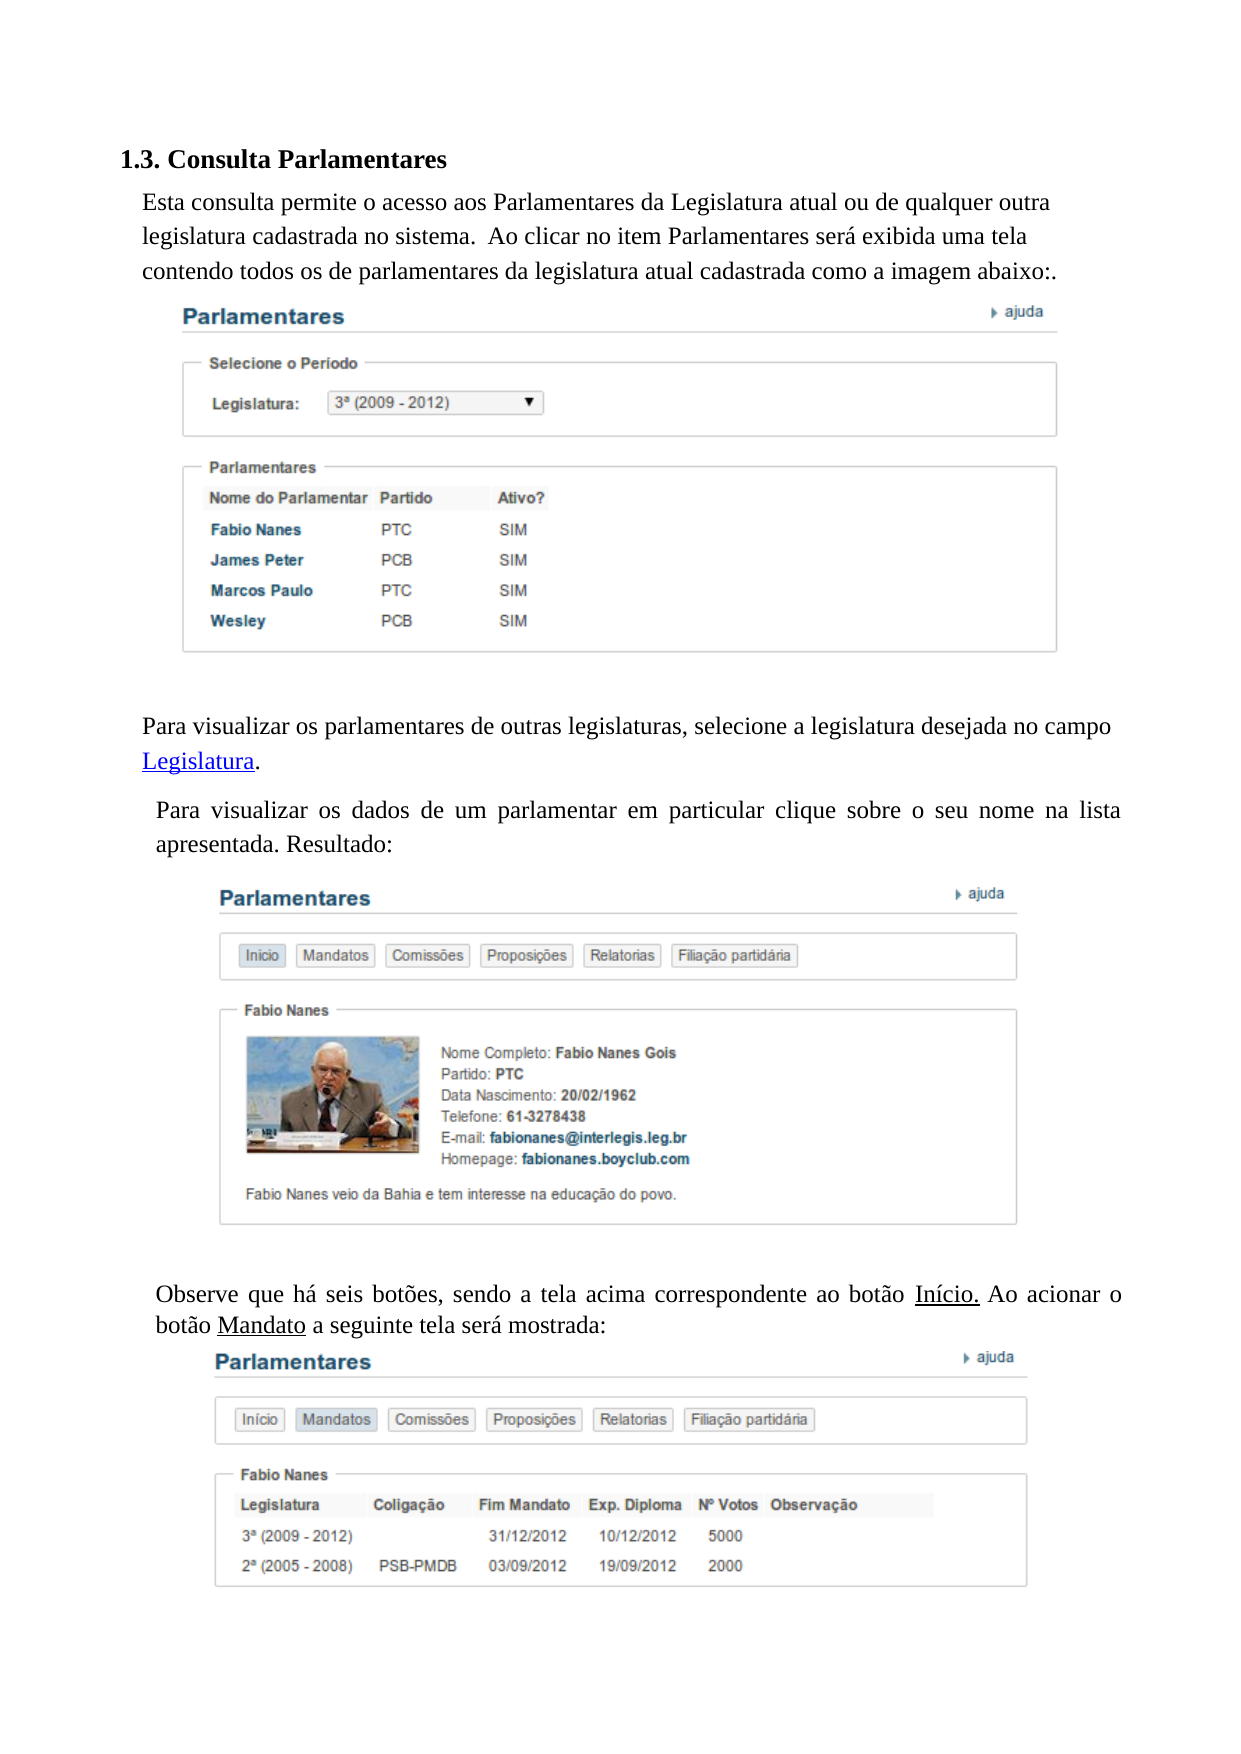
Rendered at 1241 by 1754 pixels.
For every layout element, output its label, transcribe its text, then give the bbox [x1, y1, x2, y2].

text Esta consulta permite o acesso aos Parlamentares da Legislatura atual ou de qualquer outra legislatura cadastrada no sistema. Ao clicar no item Parlamentares será exibida uma tela contendo todos os de parlamentares da legislatura atual cadastrada como a imagem abaixo:. [142, 187, 1122, 284]
picture [178, 304, 1062, 657]
picture [218, 886, 1023, 1228]
text Para visualizar os parlamentares de outras legislaturas, selecione a legislatura desejada no campo Legislatura. [142, 711, 1122, 774]
picture [209, 1351, 1032, 1590]
text Para visualizar os dados de um parlamentar em particular clique sobre o seu nome na lista apresentada. Resultado: [156, 795, 1122, 858]
text Observe que há seis botões, sendo a tela acima correspondente ao botão Início. Ao acionar o botão Mandato a seguinte tela será mostrada: [155, 1279, 1122, 1339]
subtitle 1.3. Consulta Parlamentares [120, 143, 1122, 174]
